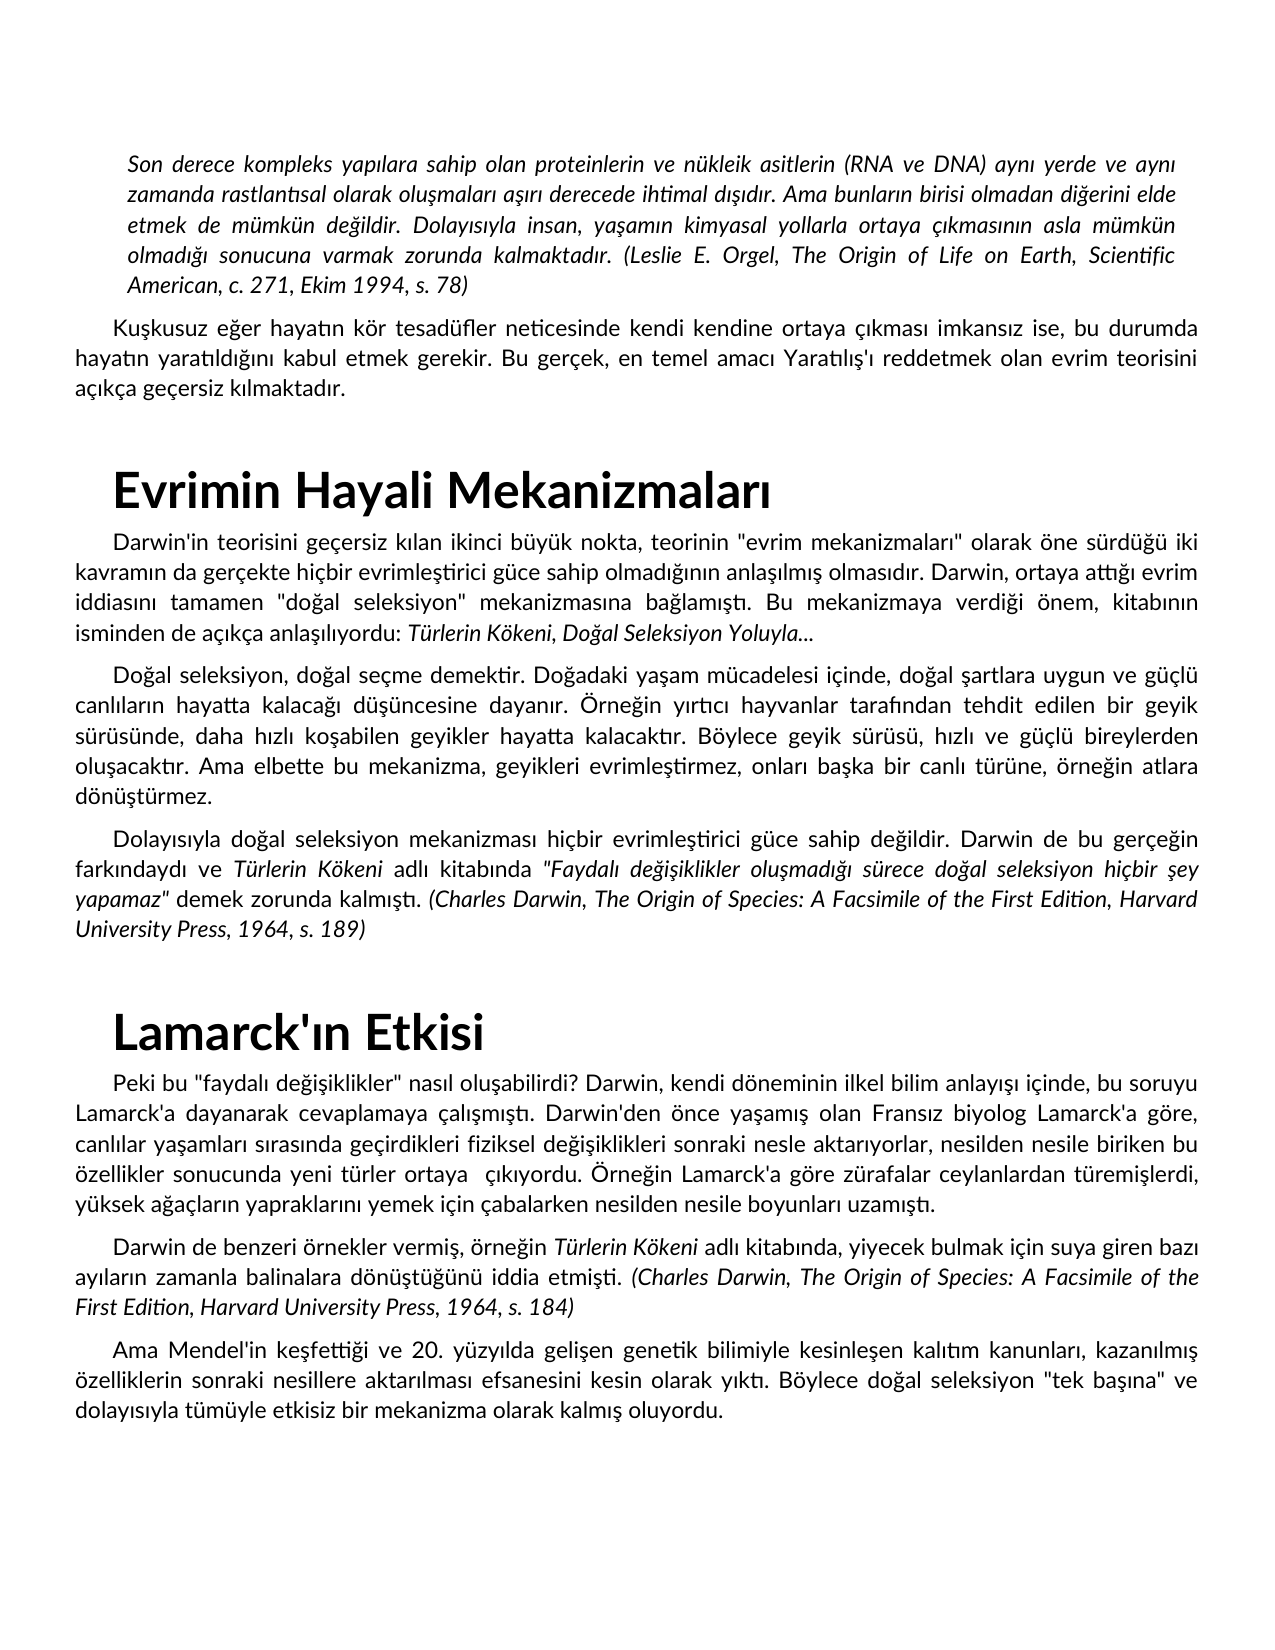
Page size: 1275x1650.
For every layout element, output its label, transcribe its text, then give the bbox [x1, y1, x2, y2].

text Ama Mendel'in keşfettiği ve 20. yüzyılda gelişen genetik bilimiyle kesinleşen kalıtım kanunları, kazanılmış özelliklerin sonraki nesillere aktarılması efsanesini kesin olarak yıktı. Böylece doğal seleksiyon "tek başına" ve dolayısıyla tümüyle etkisiz bir mekanizma olarak kalmış oluyordu. [75, 1336, 1200, 1423]
text Darwin'in teorisini geçersiz kılan ikinci büyük nokta, teorinin "evrim mekanizmaları" olarak öne sürdüğü iki kavramın da gerçekte hiçbir evrimleştirici güce sahip olmadığının anlaşılmış olmasıdır. Darwin, ortaya attığı evrim iddiasını tamamen "doğal seleksiyon" mekanizmasına bağlamıştı. Bu mekanizmaya verdiği önem, kitabının isminden de açıkça anlaşılıyordu: Türlerin Kökeni, Doğal Seleksiyon Yoluyla... [75, 528, 1200, 646]
text Kuşkusuz eğer hayatın kör tesadüfler neticesinde kendi kendine ortaya çıkması imkansız ise, bu durumda hayatın yaratıldığını kabul etmek gerekir. Bu gerçek, en temel amacı Yaratılış'ı reddetmek olan evrim teorisini açıkça geçersiz kılmaktadır. [75, 313, 1200, 401]
subtitle Evrimin Hayali Mekanizmaları [112, 459, 1200, 519]
text Doğal seleksiyon, doğal seçme demektir. Doğadaki yaşam mücadelesi içinde, doğal şartlara uygun ve güçlü canlıların hayatta kalacağı düşüncesine dayanır. Örneğin yırtıcı hayvanlar tarafından tehdit edilen bir geyik sürüsünde, daha hızlı koşabilen geyikler hayatta kalacaktır. Böylece geyik sürüsü, hızlı ve güçlü bireylerden oluşacaktır. Ama elbette bu mekanizma, geyikleri evrimleştirmez, onları başka bir canlı türüne, örneğin atlara dönüştürmez. [75, 661, 1200, 809]
text Darwin de benzeri örnekler vermiş, örneğin Türlerin Kökeni adlı kitabında, yiyecek bulmak için suya giren bazı ayıların zamanla balinalara dönüştüğünü iddia etmişti. (Charles Darwin, The Origin of Species: A Facsimile of the First Edition, Harvard University Press, 1964, s. 184) [75, 1232, 1200, 1320]
text Peki bu "faydalı değişiklikler" nasıl oluşabilirdi? Darwin, kendi döneminin ilkel bilim anlayışı içinde, bu soruyu Lamarck'a dayanarak cevaplamaya çalışmıştı. Darwin'den önce yaşamış olan Fransız biyolog Lamarck'a göre, canlılar yaşamları sırasında geçirdikleri fiziksel değişiklikleri sonraki nesle aktarıyorlar, nesilden nesile biriken bu özellikler sonucunda yeni türler ortaya çıkıyordu. Örneğin Lamarck'a göre zürafalar ceylanlardan türemişlerdi, yüksek ağaçların yapraklarını yemek için çabalarken nesilden nesile boyunları uzamıştı. [75, 1069, 1200, 1217]
text Son derece kompleks yapılara sahip olan proteinlerin ve nükleik asitlerin (RNA ve DNA) aynı yerde ve aynı zamanda rastlantısal olarak oluşmaları aşırı derecede ihtimal dışıdır. Ama bunların birisi olmadan diğerini elde etmek de mümkün değildir. Dolayısıyla insan, yaşamın kimyasal yollarla ortaya çıkmasının asla mümkün olmadığı sonucuna varmak zorunda kalmaktadır. (Leslie E. Orgel, The Origin of Life on Earth, Scientific American, c. 271, Ekim 1994, s. 78) [127, 150, 1177, 298]
text Dolayısıyla doğal seleksiyon mekanizması hiçbir evrimleştirici güce sahip değildir. Darwin de bu gerçeğin farkındaydı ve Türlerin Kökeni adlı kitabında "Faydalı değişiklikler oluşmadığı sürece doğal seleksiyon hiçbir şey yapamaz" demek zorunda kalmıştı. (Charles Darwin, The Origin of Species: A Facsimile of the First Edition, Harvard University Press, 1964, s. 189) [75, 824, 1200, 943]
subtitle Lamarck'ın Etkisi [112, 1001, 1200, 1061]
